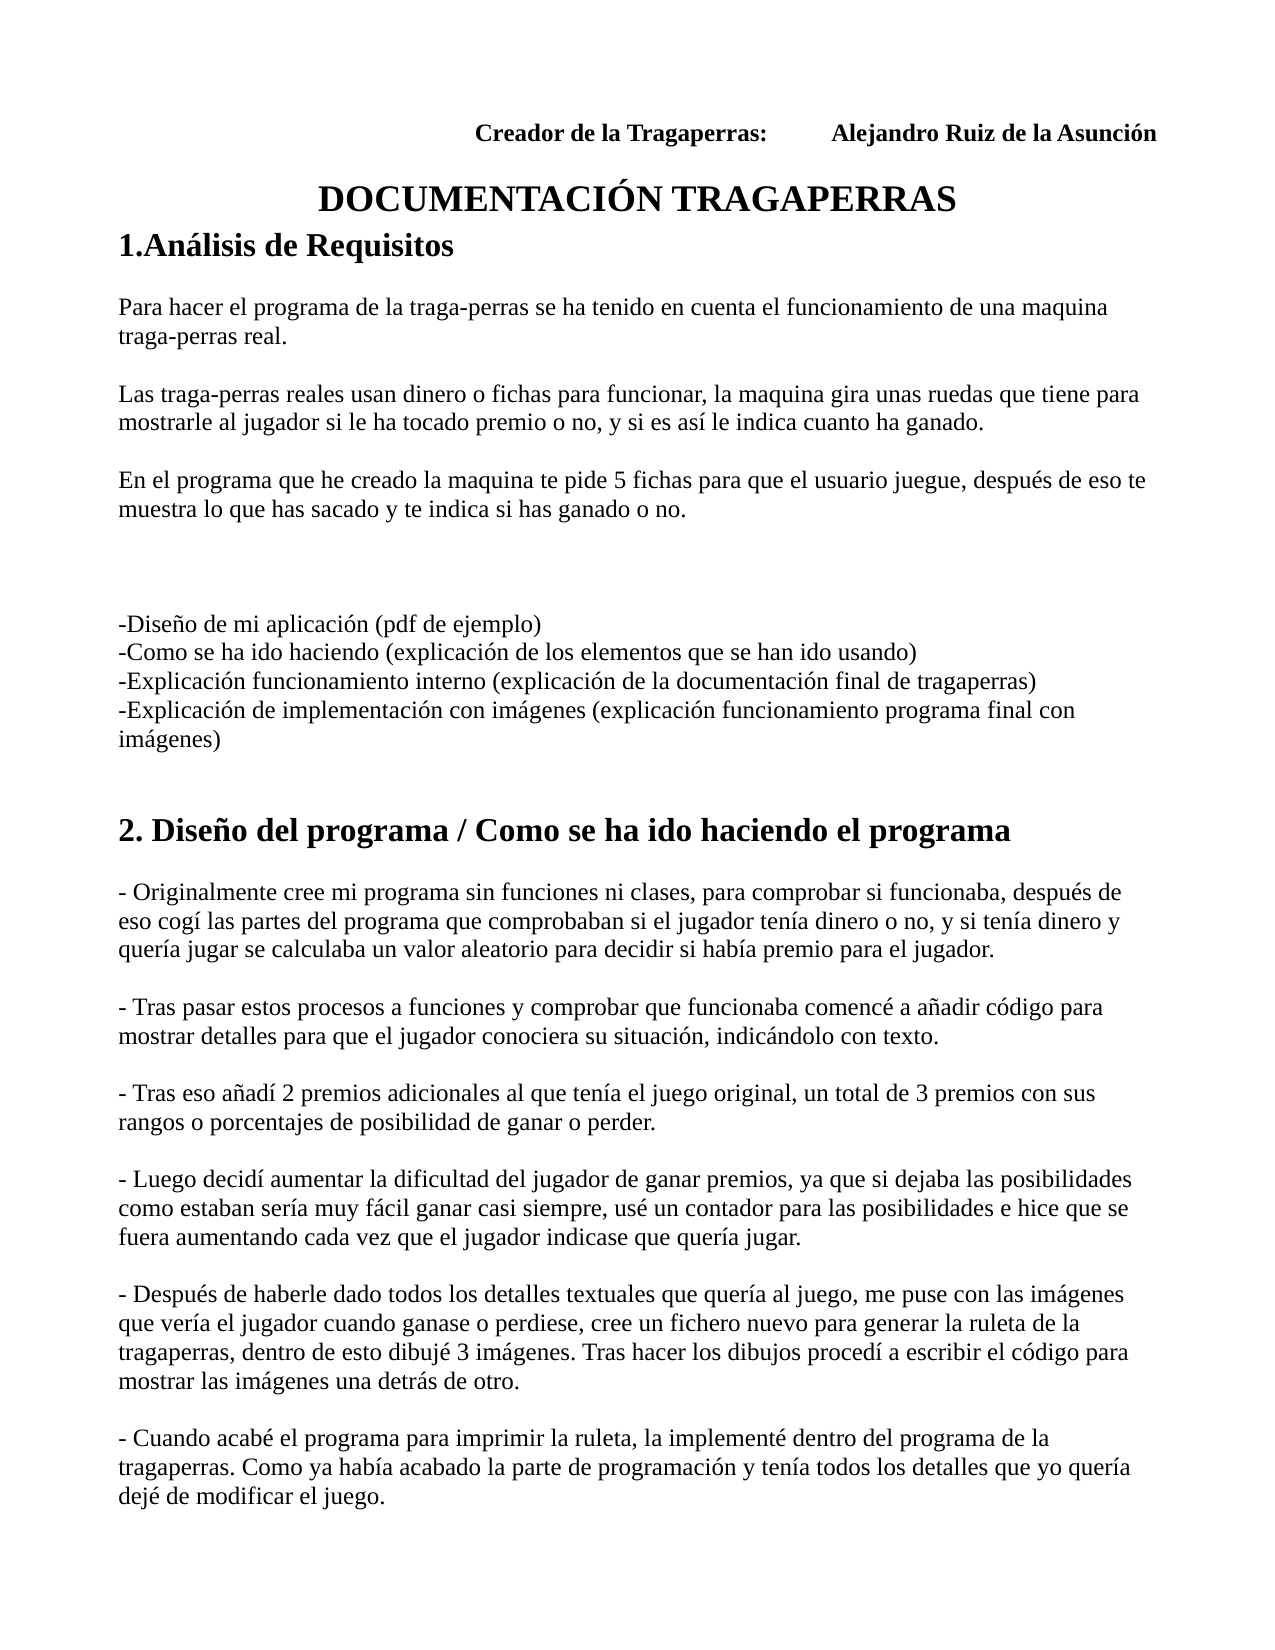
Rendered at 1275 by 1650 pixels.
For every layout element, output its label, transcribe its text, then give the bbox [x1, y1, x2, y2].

text Las traga-perras reales usan dinero o fichas para funcionar, la maquina gira unas ruedas que tiene para mostrarle al jugador si le ha tocado premio o no, y si es así le indica cuanto ha ganado. [118, 379, 1157, 436]
text - Cuando acabé el programa para imprimir la ruleta, la implementé dentro del programa de la tragaperras. Como ya había acabado la parte de programación y tenía todos los detalles que yo quería dejé de modificar el juego. [118, 1423, 1157, 1509]
text 1.Análisis de Requisitos [118, 225, 1157, 264]
text - Luego decidí aumentar la dificultad del jugador de ganar premios, ya que si dejaba las posibilidades como estaban sería muy fácil ganar casi siempre, usé un contador para las posibilidades e hice que se fuera aumentando cada vez que el jugador indicase que quería jugar. [118, 1164, 1157, 1251]
text - Después de haberle dado todos los detalles textuales que quería al juego, me puse con las imágenes que vería el jugador cuando ganase o perdiese, cree un fichero nuevo para generar la ruleta de la tragaperras, dentro de esto dibujé 3 imágenes. Tras hacer los dibujos procedí a escribir el código para mostrar las imágenes una detrás de otro. [118, 1279, 1157, 1394]
text -Explicación de implementación con imágenes (explicación funcionamiento programa final con imágenes) [118, 695, 1157, 752]
text -Explicación funcionamiento interno (explicación de la documentación final de tragaperras) [118, 666, 1157, 695]
text -Como se ha ido haciendo (explicación de los elementos que se han ido usando) [118, 637, 1157, 666]
text DOCUMENTACIÓN TRAGAPERRAS [118, 176, 1157, 219]
text -Diseño de mi aplicación (pdf de ejemplo) [118, 609, 1157, 637]
text - Originalmente cree mi programa sin funciones ni clases, para comprobar si funcionaba, después de eso cogí las partes del programa que comprobaban si el jugador tenía dinero o no, y si tenía dinero y quería jugar se calculaba un valor aleatorio para decidir si había premio para el jugador. [118, 877, 1157, 963]
text - Tras eso añadí 2 premios adicionales al que tenía el juego original, un total de 3 premios con sus rangos o porcentajes de posibilidad de ganar o perder. [118, 1078, 1157, 1136]
text En el programa que he creado la maquina te pide 5 fichas para que el usuario juegue, después de eso te muestra lo que has sacado y te indica si has ganado o no. [118, 465, 1157, 522]
text 2. Diseño del programa / Como se ha ido haciendo el programa [118, 810, 1157, 848]
text - Tras pasar estos procesos a funciones y comprobar que funcionaba comencé a añadir código para mostrar detalles para que el jugador conociera su situación, indicándolo con texto. [118, 992, 1157, 1049]
text Para hacer el programa de la traga-perras se ha tenido en cuenta el funcionamiento de una maquina traga-perras real. [118, 292, 1157, 350]
